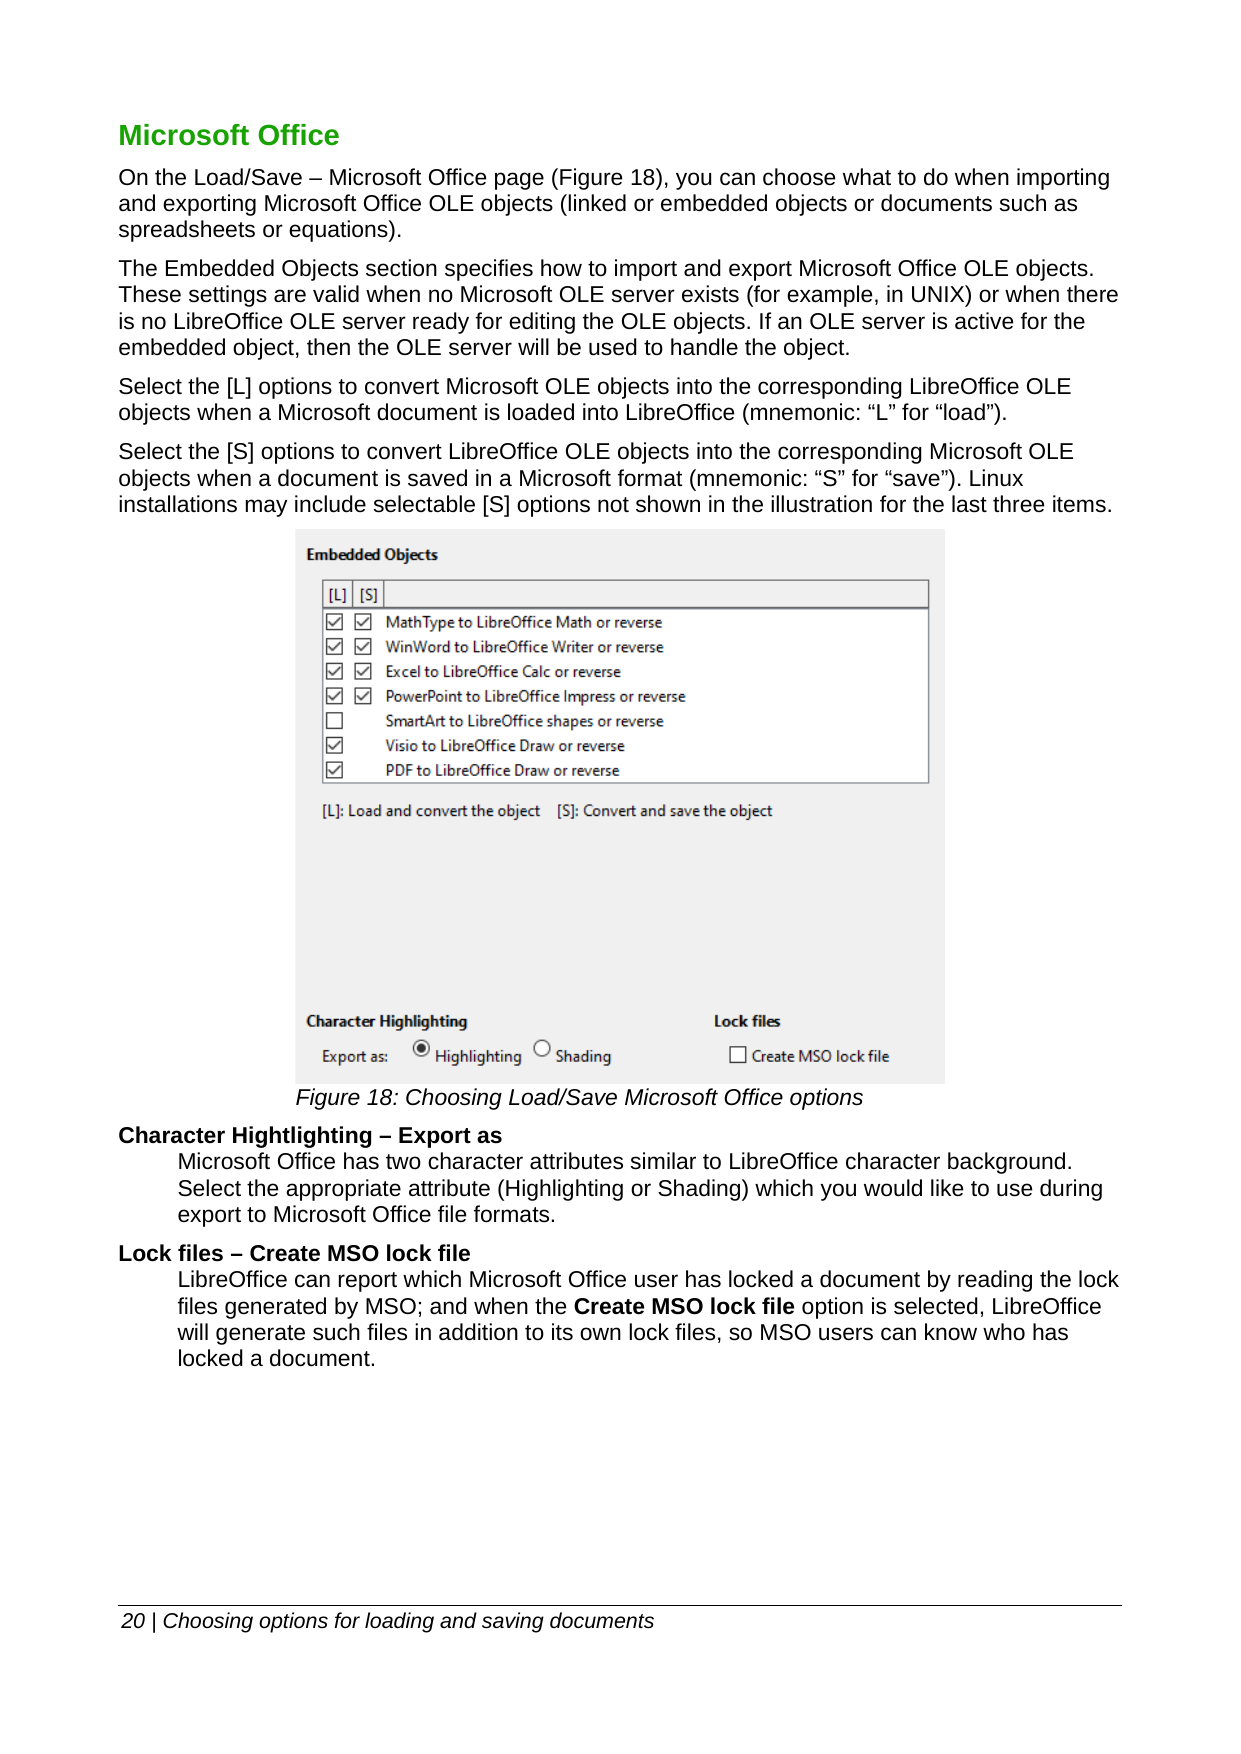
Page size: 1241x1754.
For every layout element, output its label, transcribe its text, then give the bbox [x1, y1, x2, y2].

text Lock files – Create MSO lock file [118, 1240, 1122, 1266]
text Figure 18: Choosing Load/Save Microsoft Office options [295, 1084, 945, 1110]
text LibreOffice can report which Microsoft Office user has locked a document by reading the lock files generated by MSO; and when the Create MSO lock file option is selected, LibreOffice will generate such files in addition to its own lock files, so MSO users can know who has locked a document. [177, 1266, 1122, 1372]
text Select the [L] options to convert Microsoft OLE objects into the corresponding LibreOffice OLE objects when a Microsoft document is loaded into LibreOffice (mnemonic: “L” for “load”). [118, 373, 1122, 426]
subtitle Microsoft Office [118, 118, 1122, 152]
text Microsoft Office has two character attributes similar to LibreOffice character background. Select the appropriate attribute (Highlighting or Shading) which you would like to use during export to Microsoft Office file formats. [177, 1148, 1122, 1227]
picture [295, 529, 945, 1084]
text The Embedded Objects section specifies how to import and export Microsoft Office OLE objects. These settings are valid when no Microsoft OLE server exists (for example, in UNIX) or when there is no LibreOffice OLE server ready for editing the OLE objects. If an OLE server is active for the embedded object, then the OLE server will be used to handle the object. [118, 255, 1122, 360]
text Select the [S] options to convert LibreOffice OLE objects into the corresponding Microsoft OLE objects when a document is saved in a Microsoft format (mnemonic: “S” for “save”). Linux installations may include selectable [S] options not shown in the illustration for the last three items. [118, 438, 1122, 517]
text Character Hightlighting – Export as [118, 1122, 1122, 1148]
text On the Load/Save – Microsoft Office page (Figure 18), you can choose what to do when importing and exporting Microsoft Office OLE objects (linked or embedded objects or documents such as spreadsheets or equations). [118, 163, 1122, 242]
